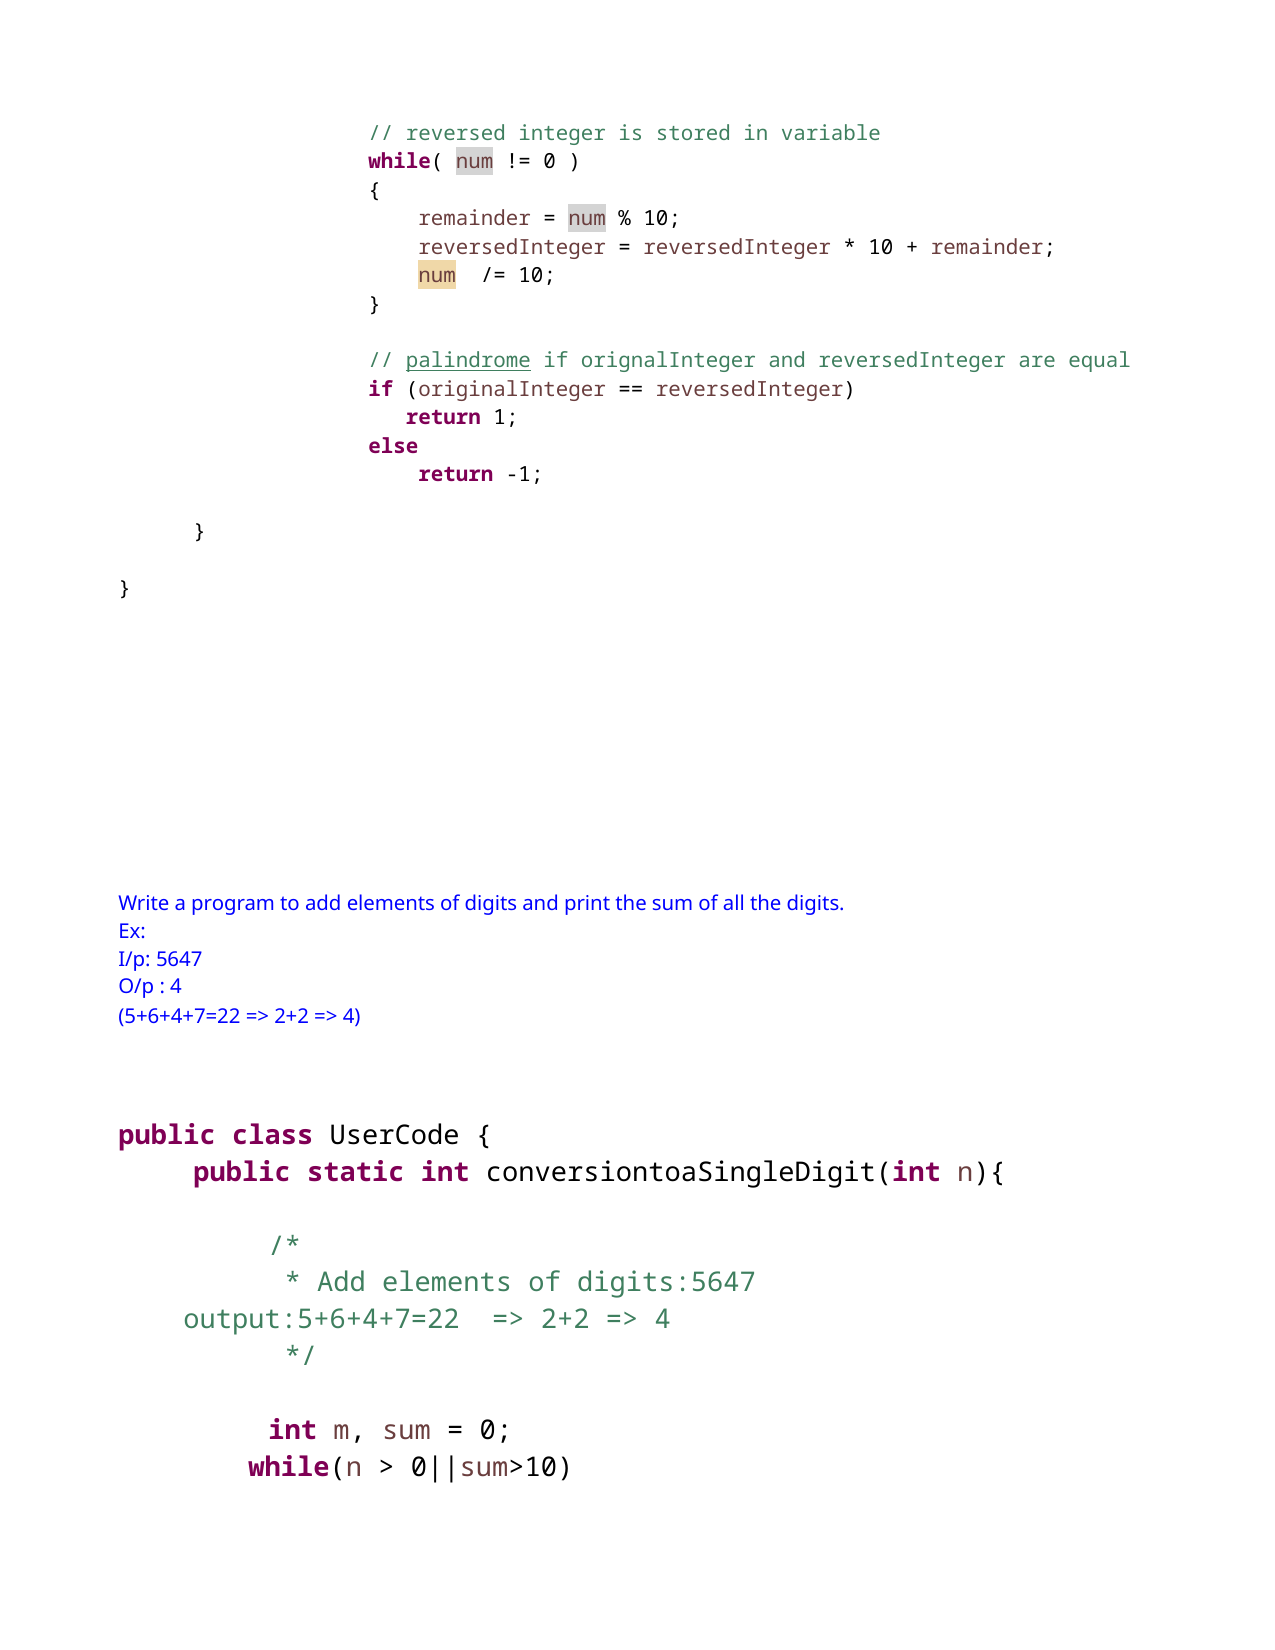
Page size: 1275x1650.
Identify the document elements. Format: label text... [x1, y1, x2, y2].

text if (originalInteger == reversedInteger) [118, 374, 1157, 402]
text // palindrome if orignalInteger and reversedInteger are equal [118, 346, 1157, 374]
text * Add elements of digits:5647 [118, 1263, 1157, 1300]
text } [118, 573, 1157, 602]
text while( num != 0 ) [118, 147, 1157, 175]
text Write a program to add elements of digits and print the sum of all the digits. Ex: I/p: 5647 O/p : 4 (5+6+4+7=22 => 2+2 => 4) [118, 860, 1157, 1029]
text } [118, 289, 1157, 317]
text } [118, 516, 1157, 545]
text num /= 10; [118, 260, 1157, 289]
text */ [118, 1337, 1157, 1373]
text return 1; [118, 402, 1157, 431]
text /* [118, 1226, 1157, 1263]
text while(n > 0||sum>10) [118, 1447, 1157, 1484]
text { [118, 175, 1157, 203]
text else [118, 431, 1157, 459]
text // reversed integer is stored in variable [118, 118, 1157, 147]
text public class UserCode { [118, 1115, 1157, 1152]
text output:5+6+4+7=22 => 2+2 => 4 [118, 1300, 1157, 1337]
text remainder = num % 10; [118, 203, 1157, 232]
text return -1; [118, 459, 1157, 488]
text int m, sum = 0; [118, 1410, 1157, 1447]
text reversedInteger = reversedInteger * 10 + remainder; [118, 232, 1157, 260]
text public static int conversiontoaSingleDigit(int n){ [118, 1152, 1157, 1189]
